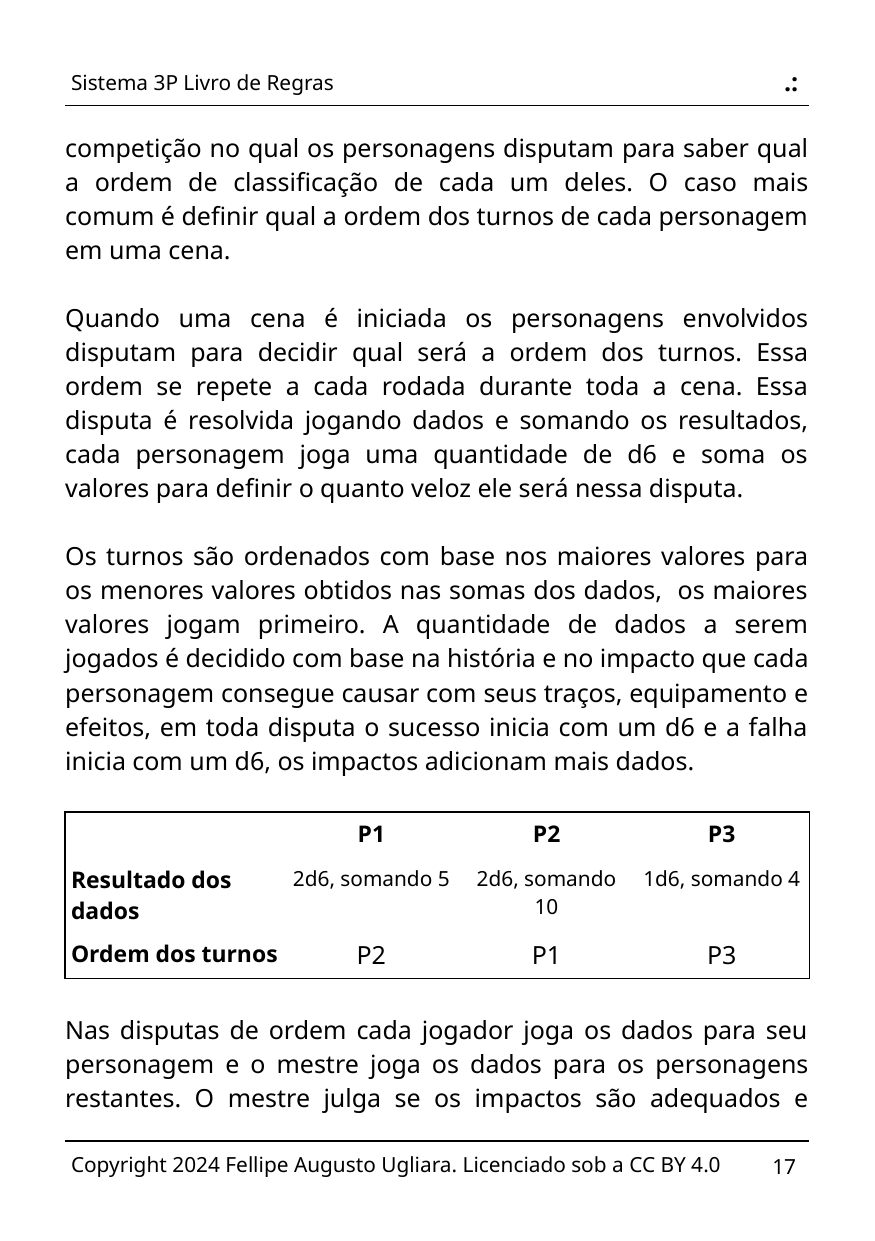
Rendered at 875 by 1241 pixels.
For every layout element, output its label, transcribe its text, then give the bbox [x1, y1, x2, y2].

text Nas disputas de ordem cada jogador joga os dados para seu personagem e o mestre joga os dados para os personagens restantes. O mestre julga se os impactos são adequados e [65, 1013, 809, 1115]
table_header P3 [634, 813, 809, 858]
table_cell 2d6, somando 10 [459, 858, 634, 932]
table_cell P2 [284, 932, 459, 977]
table_cell P1 [459, 932, 634, 977]
table_cell Resultado dos dados [66, 858, 284, 932]
table_cell Ordem dos turnos [66, 932, 284, 977]
table_cell 1d6, somando 4 [634, 858, 809, 932]
table_header [66, 813, 284, 858]
table_cell 2d6, somando 5 [284, 858, 459, 932]
table_header P2 [459, 813, 634, 858]
text Quando uma cena é iniciada os personagens envolvidos disputam para decidir qual será a ordem dos turnos. Essa ordem se repete a cada rodada durante toda a cena. Essa disputa é resolvida jogando dados e somando os resultados, cada personagem joga uma quantidade de d6 e soma os valores para definir o quanto veloz ele será nessa disputa. [65, 301, 809, 505]
table_cell P3 [634, 932, 809, 977]
text competição no qual os personagens disputam para saber qual a ordem de classificação de cada um deles. O caso mais comum é definir qual a ordem dos turnos de cada personagem em uma cena. [65, 130, 809, 266]
text Os turnos são ordenados com base nos maiores valores para os menores valores obtidos nas somas dos dados, os maiores valores jogam primeiro. A quantidade de dados a serem jogados é decidido com base na história e no impacto que cada personagem consegue causar com seus traços, equipamento e efeitos, em toda disputa o sucesso inicia com um d6 e a falha inicia com um d6, os impactos adicionam mais dados. [65, 539, 809, 777]
table_header P1 [284, 813, 459, 858]
